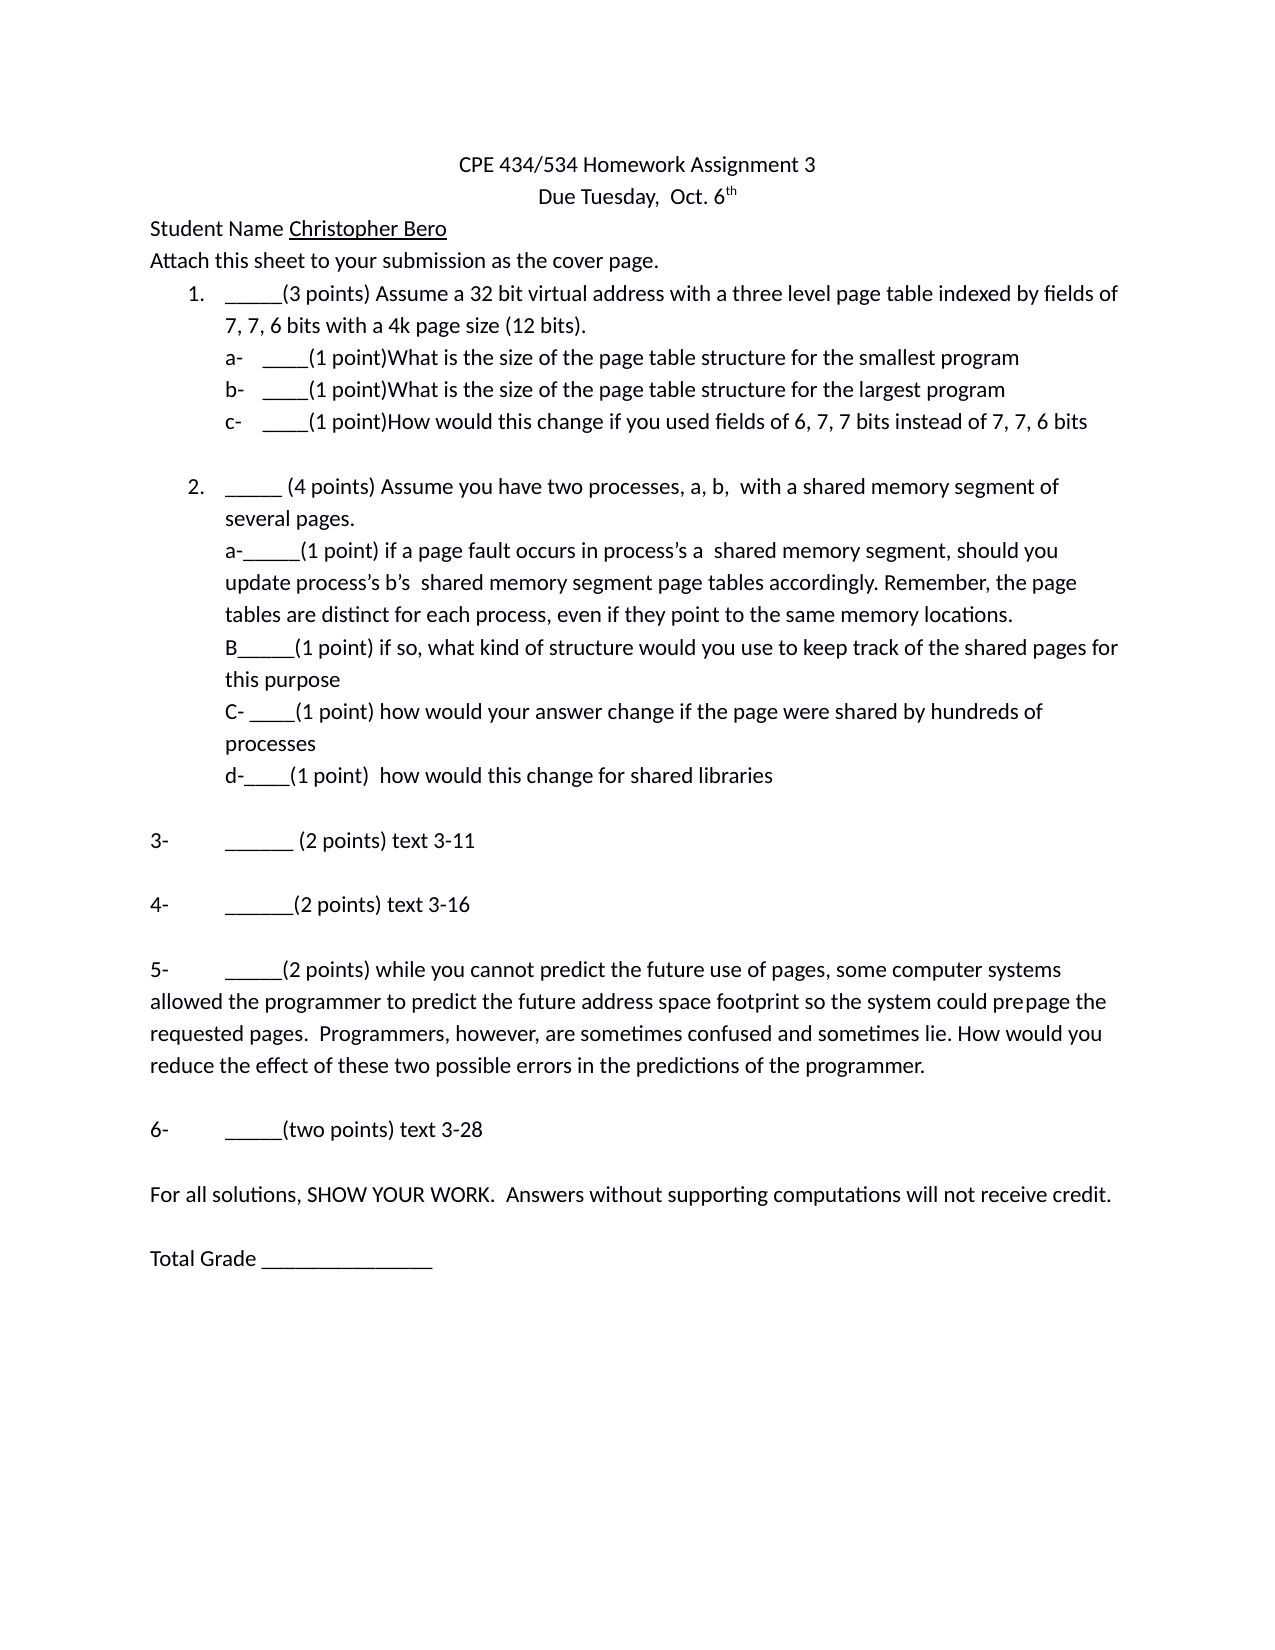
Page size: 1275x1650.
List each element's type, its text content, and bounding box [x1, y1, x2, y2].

text Student Name Christopher Bero [150, 214, 1125, 242]
text Attach this sheet to your submission as the cover page. [150, 247, 1125, 274]
text 5- _____(2 points) while you cannot predict the future use of pages, some computer systems allowed the programmer to predict the future address space footprint so the system could prepage the requested pages. Programmers, however, are sometimes confused and sometimes lie. How would you reduce the effect of these two possible errors in the predictions of the programmer. [150, 955, 1125, 1079]
list a-_____(1 point) if a page fault occurs in process’s a shared memory segment, should you update process’s b’s shared memory segment page tables accordingly. Remember, the page tables are distinct for each process, even if they point to the same memory locations. [225, 536, 1125, 629]
list ____(1 point)How would this change if you used fields of 6, 7, 7 bits instead of 7, 7, 6 bits [225, 407, 1125, 436]
list B_____(1 point) if so, what kind of structure would you use to keep track of the shared pages for this purpose [225, 633, 1125, 693]
list _____ (4 points) Assume you have two processes, a, b, with a shared memory segment of several pages. [187, 472, 1125, 532]
list _____(3 points) Assume a 32 bit virtual address with a three level page table indexed by fields of 7, 7, 6 bits with a 4k page size (12 bits). [187, 279, 1125, 339]
list ____(1 point)What is the size of the page table structure for the smallest program [225, 343, 1125, 371]
list ____(1 point)What is the size of the page table structure for the largest program [225, 375, 1125, 403]
text CPE 434/534 Homework Assignment 3 [150, 150, 1125, 178]
text d-____(1 point) how would this change for shared libraries [150, 762, 1125, 789]
text For all solutions, SHOW YOUR WORK. Answers without supporting computations will not receive credit. [150, 1180, 1125, 1208]
text Due Tuesday, Oct. 6th [150, 182, 1125, 210]
text 6- _____(two points) text 3-28 [150, 1116, 1125, 1144]
text 4- ______(2 points) text 3-16 [150, 890, 1125, 918]
list C- ____(1 point) how would your answer change if the page were shared by hundreds of processes [225, 697, 1125, 757]
text Total Grade _______________ [150, 1244, 1125, 1272]
text 3- ______ (2 points) text 3-11 [150, 826, 1125, 854]
